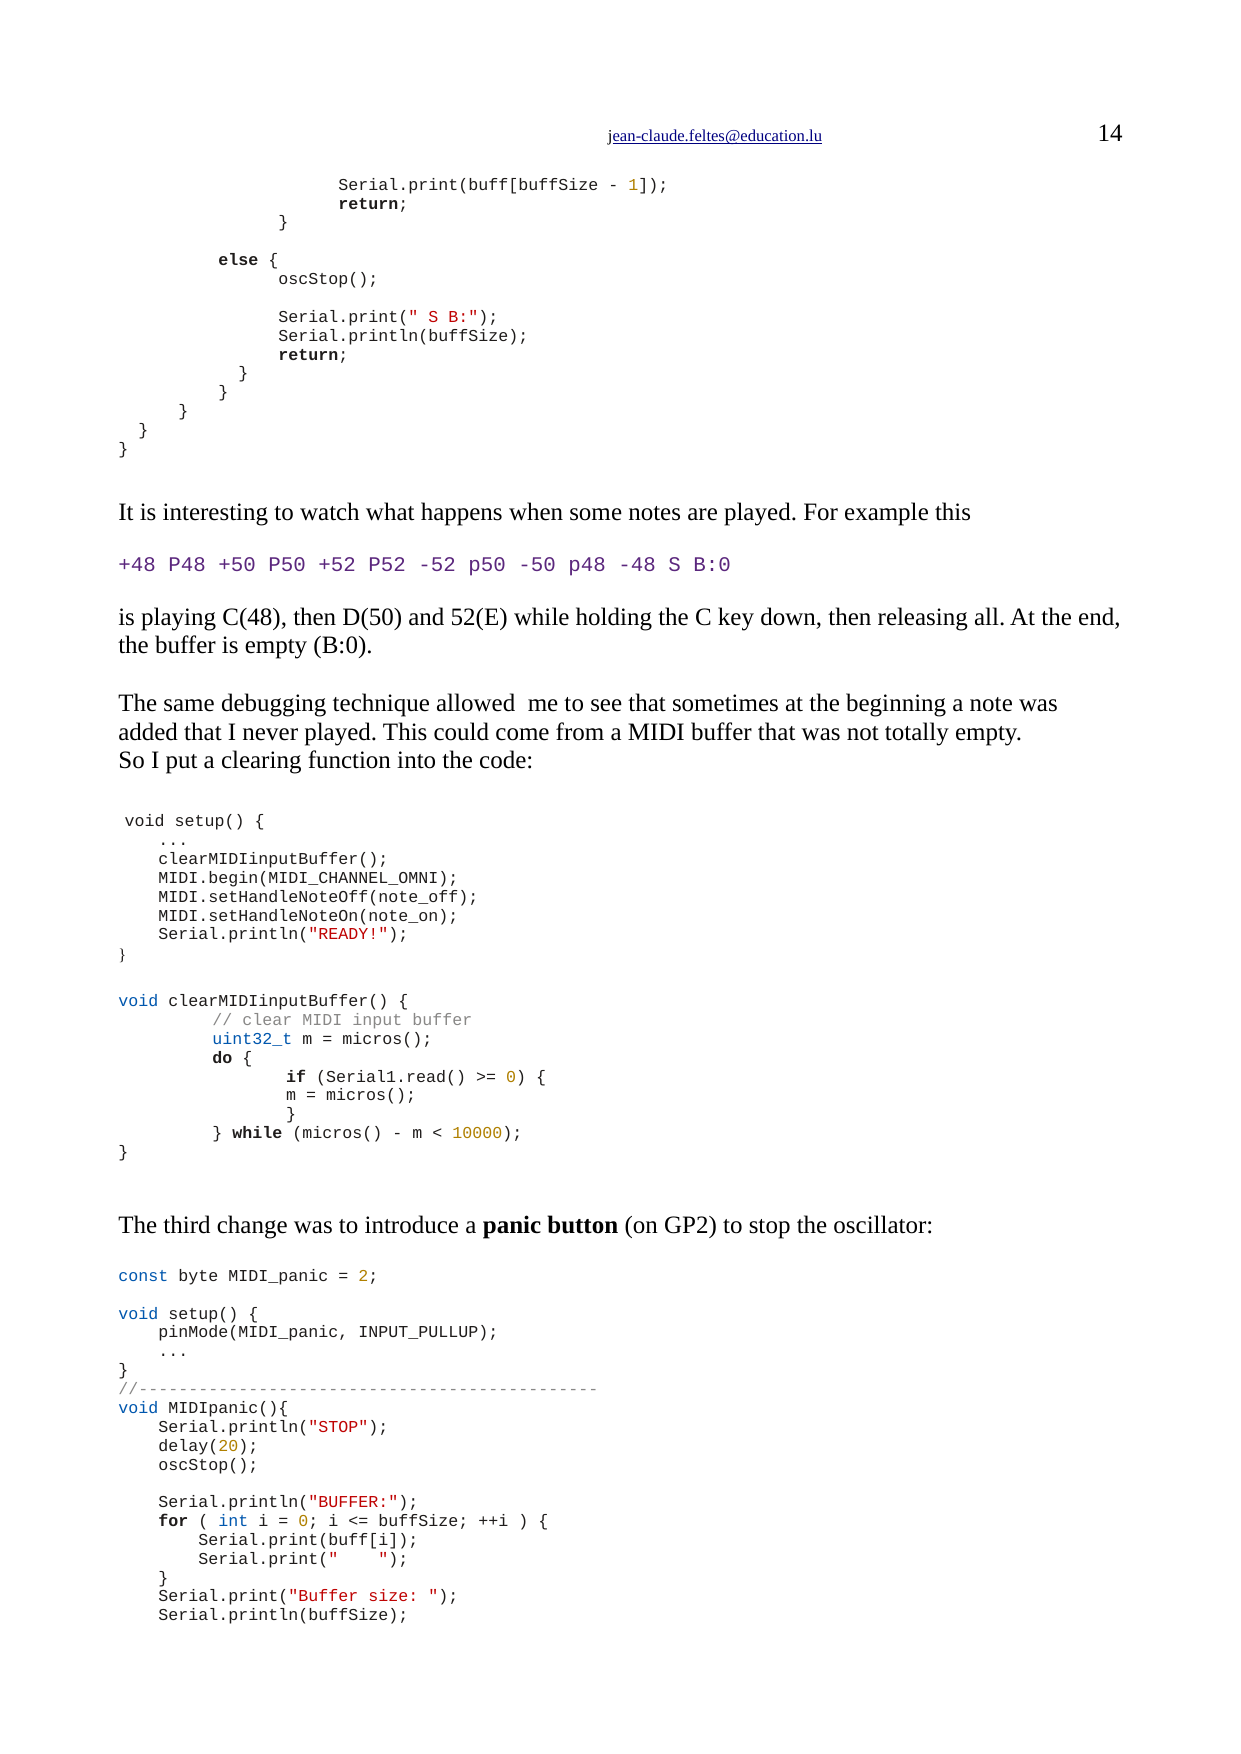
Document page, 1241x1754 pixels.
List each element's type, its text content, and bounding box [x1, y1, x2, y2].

text } [118, 1143, 1122, 1162]
text void setup() { [118, 1305, 1122, 1324]
text oscStop(); [118, 271, 1122, 289]
text ... [118, 1343, 1122, 1362]
text +48 P48 +50 P50 +52 P52 -52 p50 -50 p48 -48 S B:0 [118, 554, 1122, 578]
text //---------------------------------------------- [118, 1381, 1122, 1399]
text } [118, 403, 1122, 421]
text Serial.println(buffSize); [118, 327, 1122, 346]
text void clearMIDIinputBuffer() { [118, 993, 1122, 1012]
text oscStop(); [118, 1456, 1122, 1475]
text Serial.println(buffSize); [118, 1607, 1122, 1626]
text It is interesting to watch what happens when some notes are played. For example this [118, 497, 1122, 526]
text // clear MIDI input buffer [192, 1012, 1122, 1030]
text } [118, 440, 1122, 459]
text The same debugging technique allowed me to see that sometimes at the beginning a note was added that I never played. This could come from a MIDI buffer that was not totally empty. [118, 688, 1122, 745]
text Serial.println("READY!"); [118, 926, 1122, 945]
text Serial.println("STOP"); [118, 1418, 1122, 1437]
text do { [192, 1049, 1122, 1068]
text Serial.println("BUFFER:"); [118, 1494, 1122, 1513]
text MIDI.setHandleNoteOn(note_on); [118, 907, 1122, 926]
text So I put a clearing function into the code: [118, 745, 1122, 774]
text if (Serial1.read() >= 0) { [266, 1068, 1122, 1087]
text } while (micros() - m < 10000); [192, 1125, 1122, 1143]
text } [118, 421, 1122, 440]
text return; [118, 346, 1122, 365]
text } [118, 214, 1122, 233]
text Serial.print(buff[i]); [118, 1531, 1122, 1550]
text m = micros(); [266, 1087, 1122, 1106]
text pinMode(MIDI_panic, INPUT_PULLUP); [118, 1324, 1122, 1343]
text clearMIDIinputBuffer(); [118, 851, 1122, 869]
text is playing C(48), then D(50) and 52(E) while holding the C key down, then releasing all. At the end, the buffer is empty (B:0). [118, 602, 1122, 659]
text MIDI.begin(MIDI_CHANNEL_OMNI); [118, 869, 1122, 888]
text } [118, 945, 1122, 964]
text else { [118, 252, 1122, 271]
text } [118, 1569, 1122, 1588]
text The third change was to introduce a panic button (on GP2) to stop the oscillator: [118, 1210, 1122, 1239]
text Serial.print(" S B:"); [118, 308, 1122, 327]
text } [118, 1362, 1122, 1381]
text Serial.print("Buffer size: "); [118, 1588, 1122, 1607]
text } [118, 365, 1122, 384]
text const byte MIDI_panic = 2; [118, 1267, 1122, 1286]
text ... [118, 832, 1122, 851]
text return; [118, 195, 1122, 214]
text Serial.print(buff[buffSize - 1]); [118, 176, 1122, 195]
text MIDI.setHandleNoteOff(note_off); [118, 888, 1122, 907]
text Serial.print(" "); [118, 1550, 1122, 1569]
text delay(20); [118, 1437, 1122, 1456]
text uint32_t m = micros(); [192, 1030, 1122, 1049]
text } [118, 384, 1122, 403]
text void MIDIpanic(){ [118, 1399, 1122, 1418]
text } [266, 1106, 1122, 1125]
text void setup() { [118, 803, 1122, 832]
text for ( int i = 0; i <= buffSize; ++i ) { [118, 1513, 1122, 1531]
